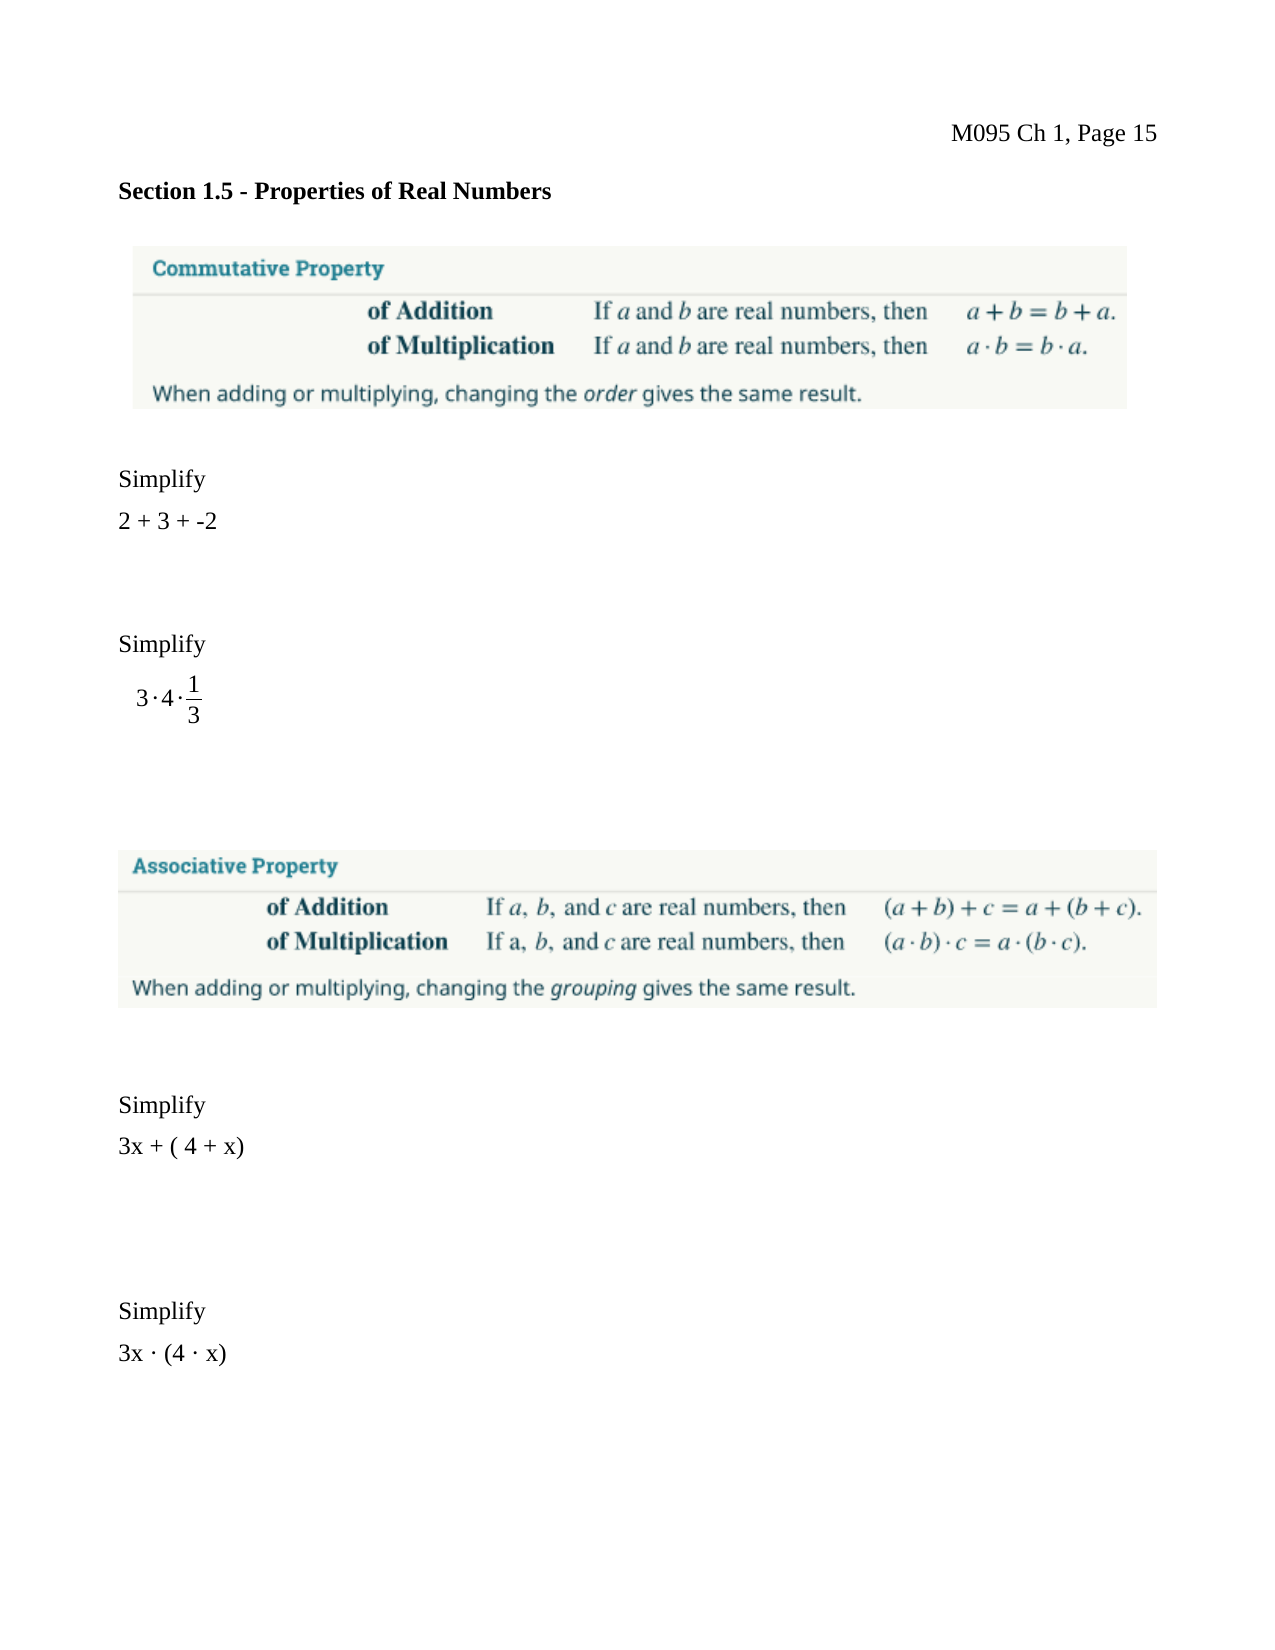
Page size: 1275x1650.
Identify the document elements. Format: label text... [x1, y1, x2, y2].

text Simplify [118, 1296, 1157, 1325]
picture [118, 850, 1157, 1008]
text Simplify [118, 464, 1157, 493]
text 3x + ( 4 + x) [118, 1131, 1157, 1160]
text 2 + 3 + -2 [118, 506, 1157, 534]
text Simplify [118, 1090, 1157, 1119]
picture [130, 246, 1127, 409]
text Simplify [118, 629, 1157, 658]
text Section 1.5 - Properties of Real Numbers [118, 176, 1157, 205]
text 3x · (4 · x) [118, 1338, 1157, 1366]
